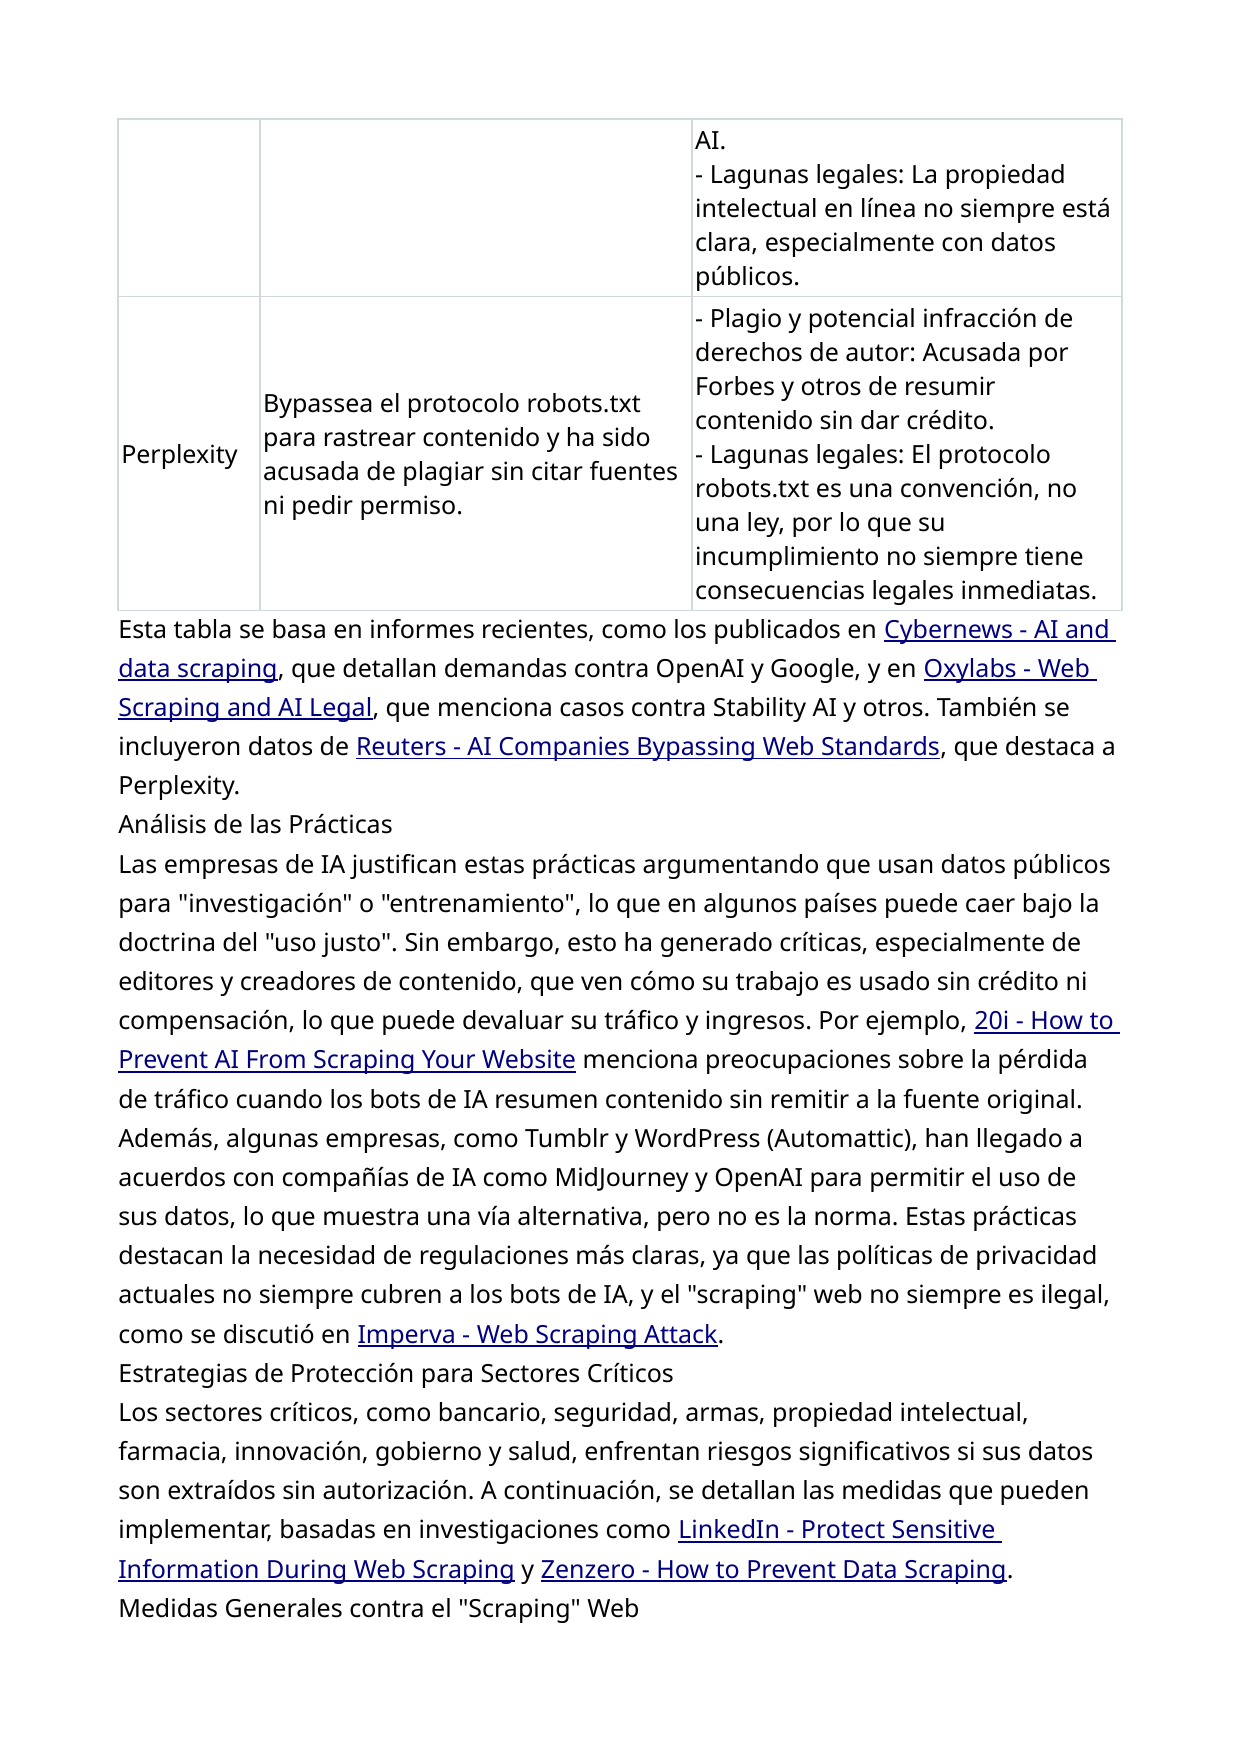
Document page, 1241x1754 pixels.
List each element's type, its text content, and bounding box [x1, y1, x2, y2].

text Esta tabla se basa en informes recientes, como los publicados en Cybernews - AI and data scraping, que detallan demandas contra OpenAI y Google, y en Oxylabs - Web Scraping and AI Legal, que menciona casos contra Stability AI y otros. También se incluyeron datos de Reuters - AI Companies Bypassing Web Standards, que destaca a Perplexity. [118, 611, 1122, 802]
table_cell AI. - Lagunas legales: La propiedad intelectual en línea no siempre está clara, especialmente con datos públicos. [693, 120, 1121, 296]
table_cell [261, 120, 691, 296]
text Medidas Generales contra el "Scraping" Web [118, 1591, 1122, 1624]
table_cell Perplexity [119, 297, 259, 610]
table_cell [119, 120, 259, 296]
text Además, algunas empresas, como Tumblr y WordPress (Automattic), han llegado a acuerdos con compañías de IA como MidJourney y OpenAI para permitir el uso de sus datos, lo que muestra una vía alternativa, pero no es la norma. Estas prácticas destacan la necesidad de regulaciones más claras, ya que las políticas de privacidad actuales no siempre cubren a los bots de IA, y el "scraping" web no siempre es ilegal, como se discutió en Imperva - Web Scraping Attack. [118, 1121, 1122, 1350]
text Las empresas de IA justifican estas prácticas argumentando que usan datos públicos para "investigación" o "entrenamiento", lo que en algunos países puede caer bajo la doctrina del "uso justo". Sin embargo, esto ha generado críticas, especialmente de editores y creadores de contenido, que ven cómo su trabajo es usado sin crédito ni compensación, lo que puede devaluar su tráfico y ingresos. Por ejemplo, 20i - How to Prevent AI From Scraping Your Website menciona preocupaciones sobre la pérdida de tráfico cuando los bots de IA resumen contenido sin remitir a la fuente original. [118, 846, 1122, 1115]
table_cell Bypassea el protocolo robots.txt para rastrear contenido y ha sido acusada de plagiar sin citar fuentes ni pedir permiso. [261, 297, 691, 610]
table_cell - Plagio y potencial infracción de derechos de autor: Acusada por Forbes y otros de resumir contenido sin dar crédito. - Lagunas legales: El protocolo robots.txt es una convención, no una ley, por lo que su incumplimiento no siempre tiene consecuencias legales inmediatas. [693, 297, 1121, 610]
text Los sectores críticos, como bancario, seguridad, armas, propiedad intelectual, farmacia, innovación, gobierno y salud, enfrentan riesgos significativos si sus datos son extraídos sin autorización. A continuación, se detallan las medidas que pueden implementar, basadas en investigaciones como LinkedIn - Protect Sensitive Information During Web Scraping y Zenzero - How to Prevent Data Scraping. [118, 1395, 1122, 1585]
text Estrategias de Protección para Sectores Críticos [118, 1356, 1122, 1389]
text Análisis de las Prácticas [118, 807, 1122, 841]
